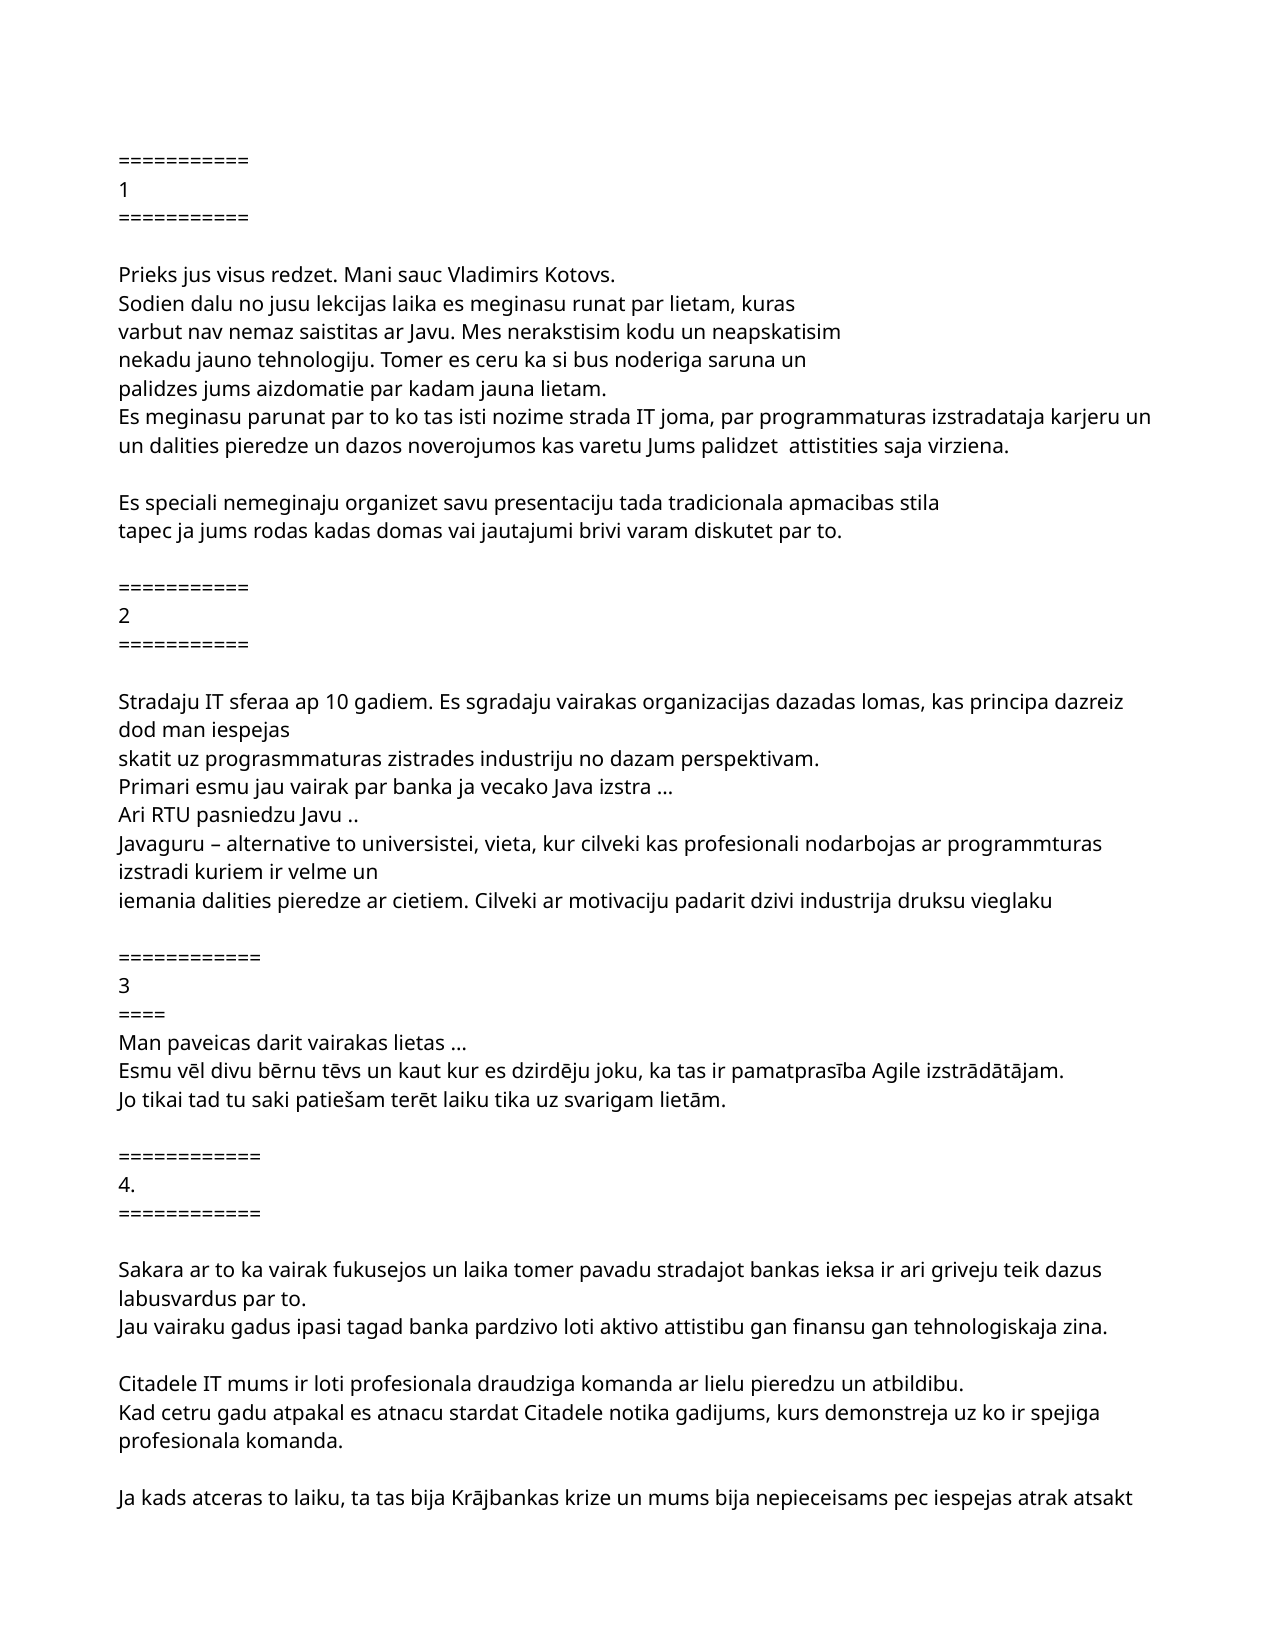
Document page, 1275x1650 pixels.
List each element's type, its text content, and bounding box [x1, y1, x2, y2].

text Sakara ar to ka vairak fukusejos un laika tomer pavadu stradajot bankas ieksa ir ari griveju teik dazus labusvardus par to. [118, 1256, 1157, 1312]
text tapec ja jums rodas kadas domas vai jautajumi brivi varam diskutet par to. [118, 516, 1157, 545]
text Jau vairaku gadus ipasi tagad banka pardzivo loti aktivo attistibu gan finansu gan tehnologiskaja zina. [118, 1312, 1157, 1341]
text =========== [118, 203, 1157, 232]
text skatit uz prograsmmaturas zistrades industriju no dazam perspektivam. [118, 744, 1157, 772]
text iemania dalities pieredze ar cietiem. Cilveki ar motivaciju padarit dzivi industrija druksu vieglaku [118, 886, 1157, 914]
text Citadele IT mums ir loti profesionala draudziga komanda ar lielu pieredzu un atbildibu. [118, 1369, 1157, 1398]
text varbut nav nemaz saistitas ar Javu. Mes nerakstisim kodu un neapskatisim [118, 317, 1157, 346]
text Es speciali nemeginaju organizet savu presentaciju tada tradicionala apmacibas stila [118, 488, 1157, 516]
text =========== [118, 630, 1157, 658]
text Prieks jus visus redzet. Mani sauc Vladimirs Kotovs. [118, 260, 1157, 289]
text 1 [118, 175, 1157, 203]
text 3 [118, 971, 1157, 1000]
text Man paveicas darit vairakas lietas … [118, 1028, 1157, 1057]
text 2 [118, 602, 1157, 630]
text Stradaju IT sferaa ap 10 gadiem. Es sgradaju vairakas organizacijas dazadas lomas, kas principa dazreiz dod man iespejas [118, 687, 1157, 744]
text Primari esmu jau vairak par banka ja vecako Java izstra … [118, 772, 1157, 801]
text Es meginasu parunat par to ko tas isti nozime strada IT joma, par programmaturas izstradataja karjeru un [118, 402, 1157, 431]
text Jo tikai tad tu saki patiešam terēt laiku tika uz svarigam lietām. [118, 1085, 1157, 1113]
text Sodien dalu no jusu lekcijas laika es meginasu runat par lietam, kuras [118, 289, 1157, 317]
text Ari RTU pasniedzu Javu .. [118, 801, 1157, 829]
text Ja kads atceras to laiku, ta tas bija Krājbankas krize un mums bija nepieceisams pec iespejas atrak atsakt [118, 1483, 1157, 1512]
text Javaguru – alternative to universistei, vieta, kur cilveki kas profesionali nodarbojas ar programmturas izstradi kuriem ir velme un [118, 829, 1157, 886]
text Esmu vēl divu bērnu tēvs un kaut kur es dzirdēju joku, ka tas ir pamatprasība Agile izstrādātājam. [118, 1057, 1157, 1085]
text ==== [118, 1000, 1157, 1028]
text ============ [118, 943, 1157, 971]
text nekadu jauno tehnologiju. Tomer es ceru ka si bus noderiga saruna un [118, 346, 1157, 374]
text =========== [118, 573, 1157, 602]
text Kad cetru gadu atpakal es atnacu stardat Citadele notika gadijums, kurs demonstreja uz ko ir spejiga profesionala komanda. [118, 1398, 1157, 1455]
text 4. [118, 1170, 1157, 1199]
text ============ [118, 1199, 1157, 1227]
text palidzes jums aizdomatie par kadam jauna lietam. [118, 374, 1157, 402]
text =========== [118, 147, 1157, 175]
text ============ [118, 1142, 1157, 1170]
text un dalities pieredze un dazos noverojumos kas varetu Jums palidzet attistities saja virziena. [118, 431, 1157, 459]
